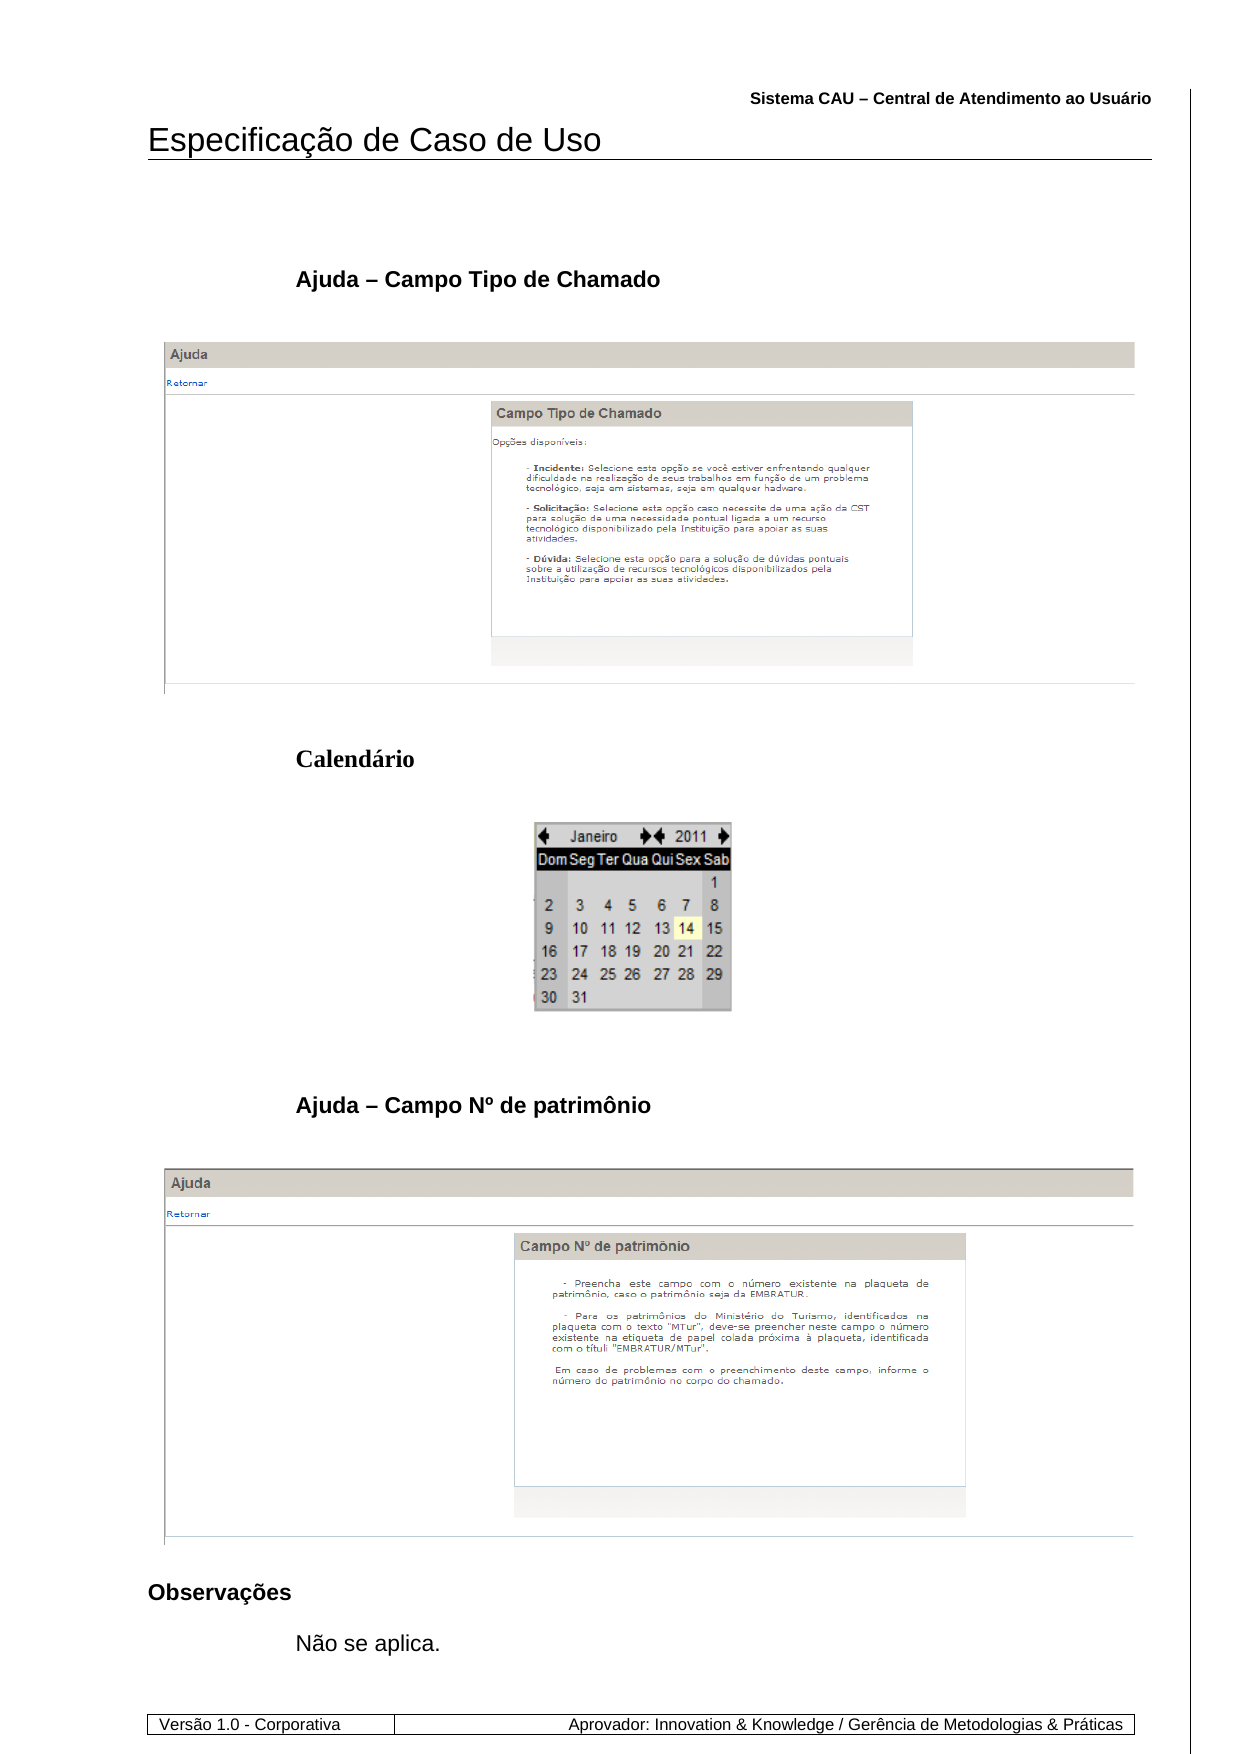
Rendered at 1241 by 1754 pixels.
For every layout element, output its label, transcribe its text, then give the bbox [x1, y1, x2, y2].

picture [164, 342, 1135, 694]
subtitle Ajuda – Campo Tipo de Chamado [295, 266, 1152, 292]
picture [533, 822, 732, 1013]
picture [164, 1168, 1134, 1545]
subtitle Observações [148, 1579, 1152, 1605]
subtitle Ajuda – Campo Nº de patrimônio [295, 1092, 1152, 1118]
subtitle Calendário [295, 744, 1152, 773]
text Não se aplica. [295, 1630, 1152, 1656]
